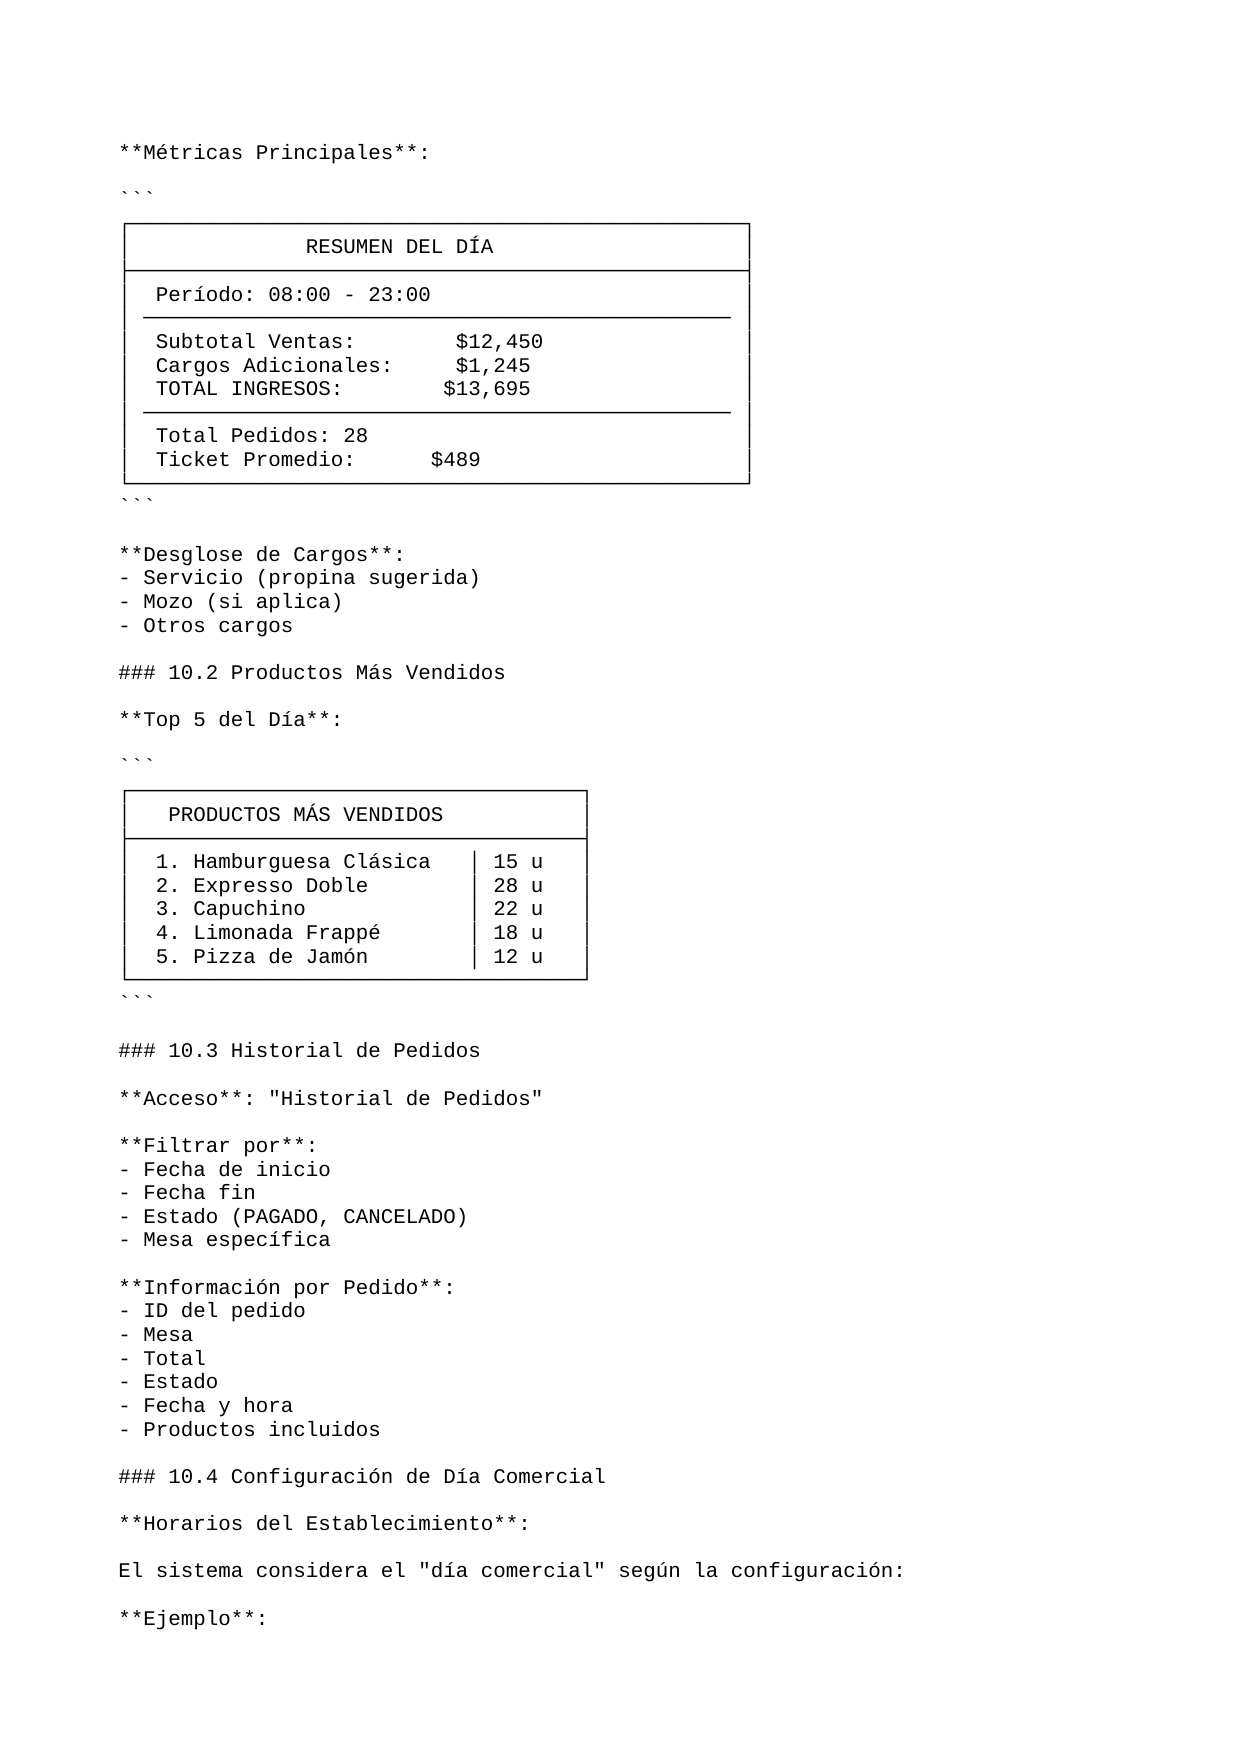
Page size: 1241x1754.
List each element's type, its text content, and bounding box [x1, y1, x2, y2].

text │ TOTAL INGRESOS: $13,695 │ [118, 378, 1122, 402]
text │ 5. Pizza de Jamón │ 12 u │ [125, 946, 474, 969]
text - Fecha fin [118, 1182, 1122, 1206]
text - Estado (PAGADO, CANCELADO) [118, 1206, 1122, 1229]
text El sistema considera el "día comercial" según la configuración: [118, 1561, 1122, 1584]
text - Otros cargos [118, 615, 1122, 638]
text **Top 5 del Día**: [118, 709, 1122, 733]
text **Desglose de Cargos**: [118, 544, 1122, 567]
text - ID del pedido [118, 1300, 1122, 1324]
text - Mesa [118, 1324, 1122, 1348]
text │ Ticket Promedio: $489 │ [118, 449, 1122, 473]
text **Información por Pedido**: [118, 1277, 1122, 1300]
text │ Período: 08:00 - 23:00 │ [750, 284, 1122, 307]
text ``` [118, 757, 1122, 780]
text - Fecha y hora [118, 1395, 1122, 1419]
text ┌────────────────────────────────────┐ [118, 780, 1122, 804]
text │ 4. Limonada Frappé │ 18 u │ [118, 922, 1122, 946]
text ├────────────────────────────────────┤ [118, 827, 1122, 851]
text │ PRODUCTOS MÁS VENDIDOS │ [125, 804, 586, 827]
text **Acceso**: "Historial de Pedidos" [118, 1088, 1122, 1111]
text │ 5. Pizza de Jamón │ 12 u │ [475, 946, 586, 969]
text │ Período: 08:00 - 23:00 │ [125, 284, 749, 307]
text └────────────────────────────────────┘ [118, 969, 1122, 993]
text ### 10.3 Historial de Pedidos [118, 1040, 1122, 1064]
text │ 3. Capuchino │ 22 u │ [118, 898, 1122, 922]
text ``` [118, 993, 1122, 1017]
text - Estado [118, 1371, 1122, 1395]
text ### 10.4 Configuración de Día Comercial [118, 1466, 1122, 1489]
text - Mesa específica [118, 1229, 1122, 1253]
text **Ejemplo**: [118, 1608, 1122, 1631]
text │ 2. Expresso Doble │ 28 u │ [475, 875, 586, 898]
text │ ─────────────────────────────────────────────── │ [125, 402, 749, 426]
text │ 2. Expresso Doble │ 28 u │ [125, 875, 474, 898]
text **Métricas Principales**: [118, 142, 1122, 165]
text │ ─────────────────────────────────────────────── │ [118, 307, 1122, 331]
text │ ─────────────────────────────────────────────── │ [750, 402, 1122, 426]
text │ Cargos Adicionales: $1,245 │ [118, 354, 1122, 378]
text - Fecha de inicio [118, 1158, 1122, 1182]
text │ 2. Expresso Doble │ 28 u │ [587, 875, 1122, 898]
text │ Total Pedidos: 28 │ [118, 426, 1122, 449]
text - Mozo (si aplica) [118, 591, 1122, 615]
text │ 1. Hamburguesa Clásica │ 15 u │ [118, 851, 1122, 875]
text ``` [118, 189, 1122, 213]
text │ Subtotal Ventas: $12,450 │ [750, 331, 1122, 354]
text │ 5. Pizza de Jamón │ 12 u │ [587, 946, 1122, 969]
text │ RESUMEN DEL DÍA │ [118, 236, 1122, 260]
text ``` [118, 496, 1122, 520]
text │ Subtotal Ventas: $12,450 │ [125, 331, 749, 354]
text ┌─────────────────────────────────────────────────┐ [118, 213, 1122, 236]
text ├─────────────────────────────────────────────────┤ [118, 260, 1122, 284]
text **Filtrar por**: [118, 1135, 1122, 1158]
text - Servicio (propina sugerida) [118, 567, 1122, 591]
text │ PRODUCTOS MÁS VENDIDOS │ [587, 804, 1122, 827]
text - Productos incluidos [118, 1419, 1122, 1442]
text ### 10.2 Productos Más Vendidos [118, 662, 1122, 686]
text **Horarios del Establecimiento**: [118, 1513, 1122, 1537]
text └─────────────────────────────────────────────────┘ [118, 473, 1122, 496]
text - Total [118, 1348, 1122, 1371]
